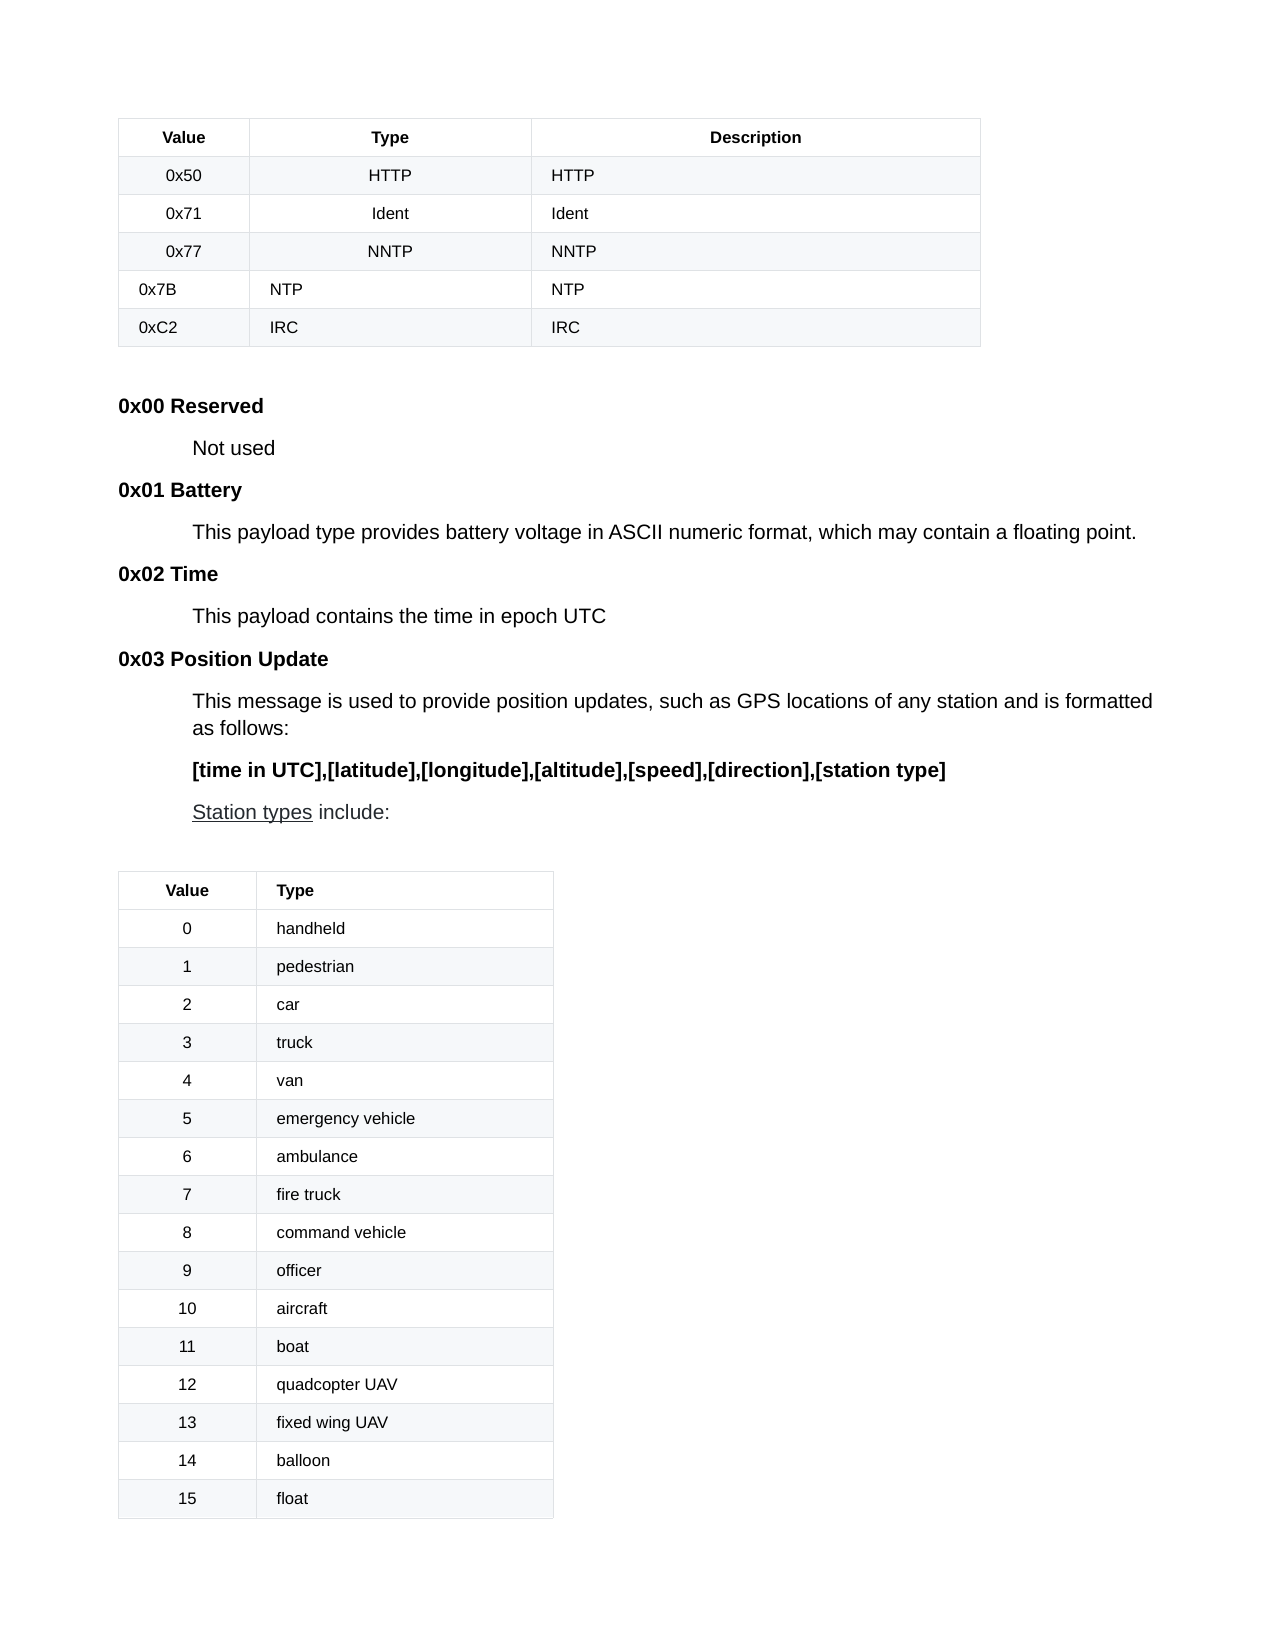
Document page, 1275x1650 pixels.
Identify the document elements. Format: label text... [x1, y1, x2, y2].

table_cell HTTP [250, 157, 531, 194]
table_cell 0x50 [119, 157, 249, 194]
text [time in UTC],[latitude],[longitude],[altitude],[speed],[direction],[station type] [192, 758, 1157, 782]
table_header Type [257, 872, 553, 909]
table_cell handheld [257, 910, 553, 947]
table_cell Ident [532, 195, 980, 232]
table_cell 2 [119, 986, 256, 1023]
table_cell pedestrian [257, 948, 553, 985]
text Station types include: [192, 800, 1157, 824]
table_cell quadcopter UAV [257, 1366, 553, 1403]
text Not used [192, 436, 1157, 460]
table_cell officer [257, 1252, 553, 1289]
table_cell 11 [119, 1328, 256, 1365]
text 0x00 Reserved [118, 394, 1157, 418]
table_cell 14 [119, 1442, 256, 1479]
table_header Description [532, 119, 980, 156]
table_cell fixed wing UAV [257, 1404, 553, 1441]
table_cell HTTP [532, 157, 980, 194]
table_cell 7 [119, 1176, 256, 1213]
table_cell 0xC2 [119, 309, 249, 346]
table_cell 3 [119, 1024, 256, 1061]
table_cell NNTP [532, 233, 980, 270]
table_cell balloon [257, 1442, 553, 1479]
text 0x02 Time [118, 562, 1157, 586]
table_cell ambulance [257, 1138, 553, 1175]
table_header Type [250, 119, 531, 156]
table_cell 1 [119, 948, 256, 985]
table_cell Ident [250, 195, 531, 232]
table_cell IRC [532, 309, 980, 346]
table_cell 10 [119, 1290, 256, 1327]
text This payload contains the time in epoch UTC [192, 604, 1157, 628]
table_header Value [119, 119, 249, 156]
text 0x03 Position Update [118, 646, 1157, 670]
table_cell NTP [250, 271, 531, 308]
table_header Value [119, 872, 256, 909]
table_cell van [257, 1062, 553, 1099]
table_cell command vehicle [257, 1214, 553, 1251]
text This message is used to provide position updates, such as GPS locations of any station and is formatted as follows: [192, 688, 1157, 740]
table_cell fire truck [257, 1176, 553, 1213]
table_cell 9 [119, 1252, 256, 1289]
table_cell 12 [119, 1366, 256, 1403]
table_cell 4 [119, 1062, 256, 1099]
text 0x01 Battery [118, 478, 1157, 502]
table_cell 0 [119, 910, 256, 947]
table_cell 6 [119, 1138, 256, 1175]
table_cell NNTP [250, 233, 531, 270]
table_cell boat [257, 1328, 553, 1365]
table_cell 8 [119, 1214, 256, 1251]
table_cell car [257, 986, 553, 1023]
table_cell truck [257, 1024, 553, 1061]
table_cell aircraft [257, 1290, 553, 1327]
table_cell NTP [532, 271, 980, 308]
table_cell 0x7B [119, 271, 249, 308]
table_cell 0x77 [119, 233, 249, 270]
table_cell 13 [119, 1404, 256, 1441]
table_cell emergency vehicle [257, 1100, 553, 1137]
table_cell 5 [119, 1100, 256, 1137]
table_cell float [257, 1480, 553, 1517]
table_cell 15 [119, 1480, 256, 1517]
table_cell 0x71 [119, 195, 249, 232]
text This payload type provides battery voltage in ASCII numeric format, which may contain a floating point. [192, 520, 1157, 544]
table_cell IRC [250, 309, 531, 346]
